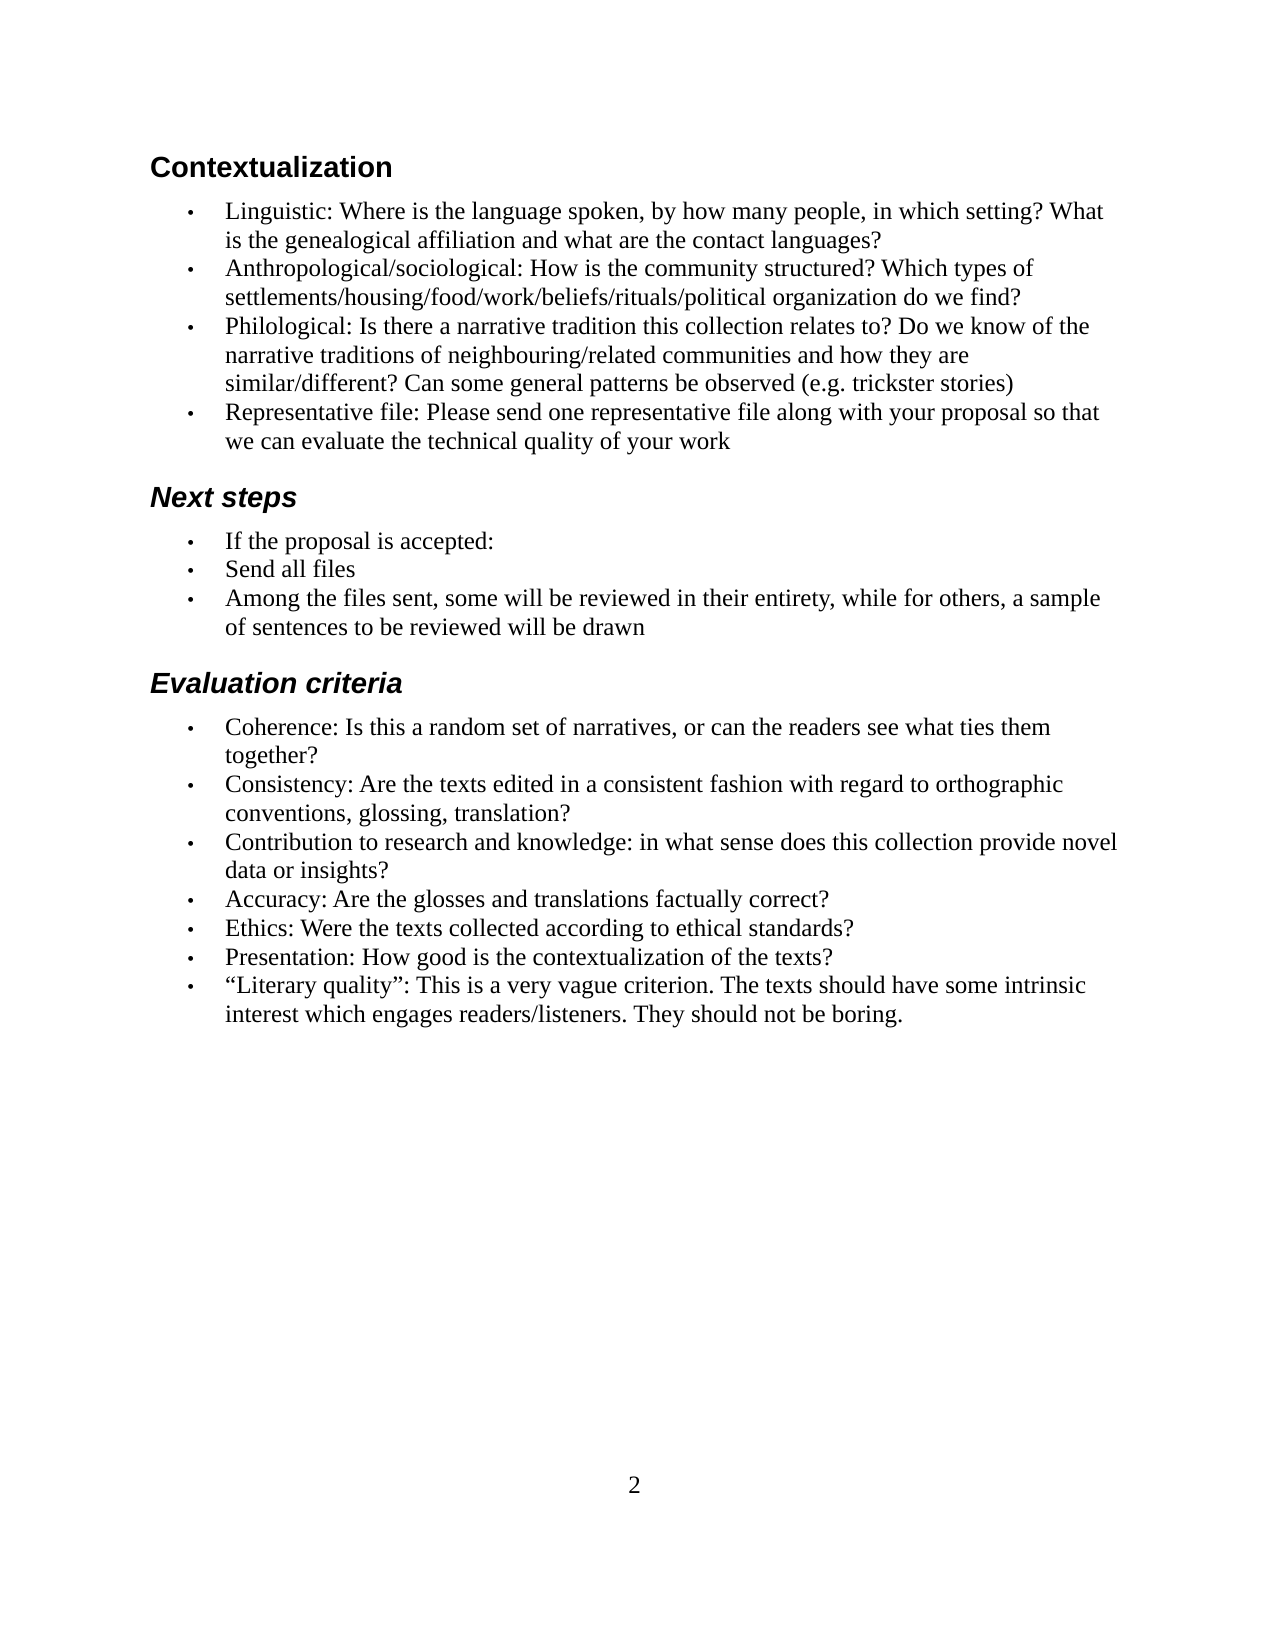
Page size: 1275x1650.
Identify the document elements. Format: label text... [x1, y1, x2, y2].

list Among the files sent, some will be reviewed in their entirety, while for others, a sample of sentences to be reviewed will be drawn [187, 583, 1125, 641]
list “Literary quality”: This is a very vague criterion. The texts should have some intrinsic interest which engages readers/listeners. They should not be boring. [187, 971, 1125, 1028]
list Presentation: How good is the contextualization of the texts? [187, 942, 1125, 971]
list If the proposal is accepted: [187, 526, 1125, 554]
list Consistency: Are the texts edited in a consistent fashion with regard to orthographic conventions, glossing, translation? [187, 769, 1125, 827]
subtitle Evaluation criteria [150, 666, 1125, 699]
list Contribution to research and knowledge: in what sense does this collection provide novel data or insights? [187, 827, 1125, 884]
list Linguistic: Where is the language spoken, by how many people, in which setting? What is the genealogical affiliation and what are the contact languages? [187, 196, 1125, 253]
list Send all files [187, 554, 1125, 583]
subtitle Next steps [150, 480, 1125, 513]
list Accuracy: Are the glosses and translations factually correct? [187, 884, 1125, 913]
subtitle Contextualization [150, 150, 1125, 183]
list Philological: Is there a narrative tradition this collection relates to? Do we know of the narrative traditions of neighbouring/related communities and how they are similar/different? Can some general patterns be observed (e.g. trickster stories) [187, 311, 1125, 397]
list Coherence: Is this a random set of narratives, or can the readers see what ties them together? [187, 712, 1125, 769]
list Ethics: Were the texts collected according to ethical standards? [187, 913, 1125, 942]
list Anthropological/sociological: How is the community structured? Which types of settlements/housing/food/work/beliefs/rituals/political organization do we find? [187, 253, 1125, 311]
list Representative file: Please send one representative file along with your proposal so that we can evaluate the technical quality of your work [187, 397, 1125, 455]
